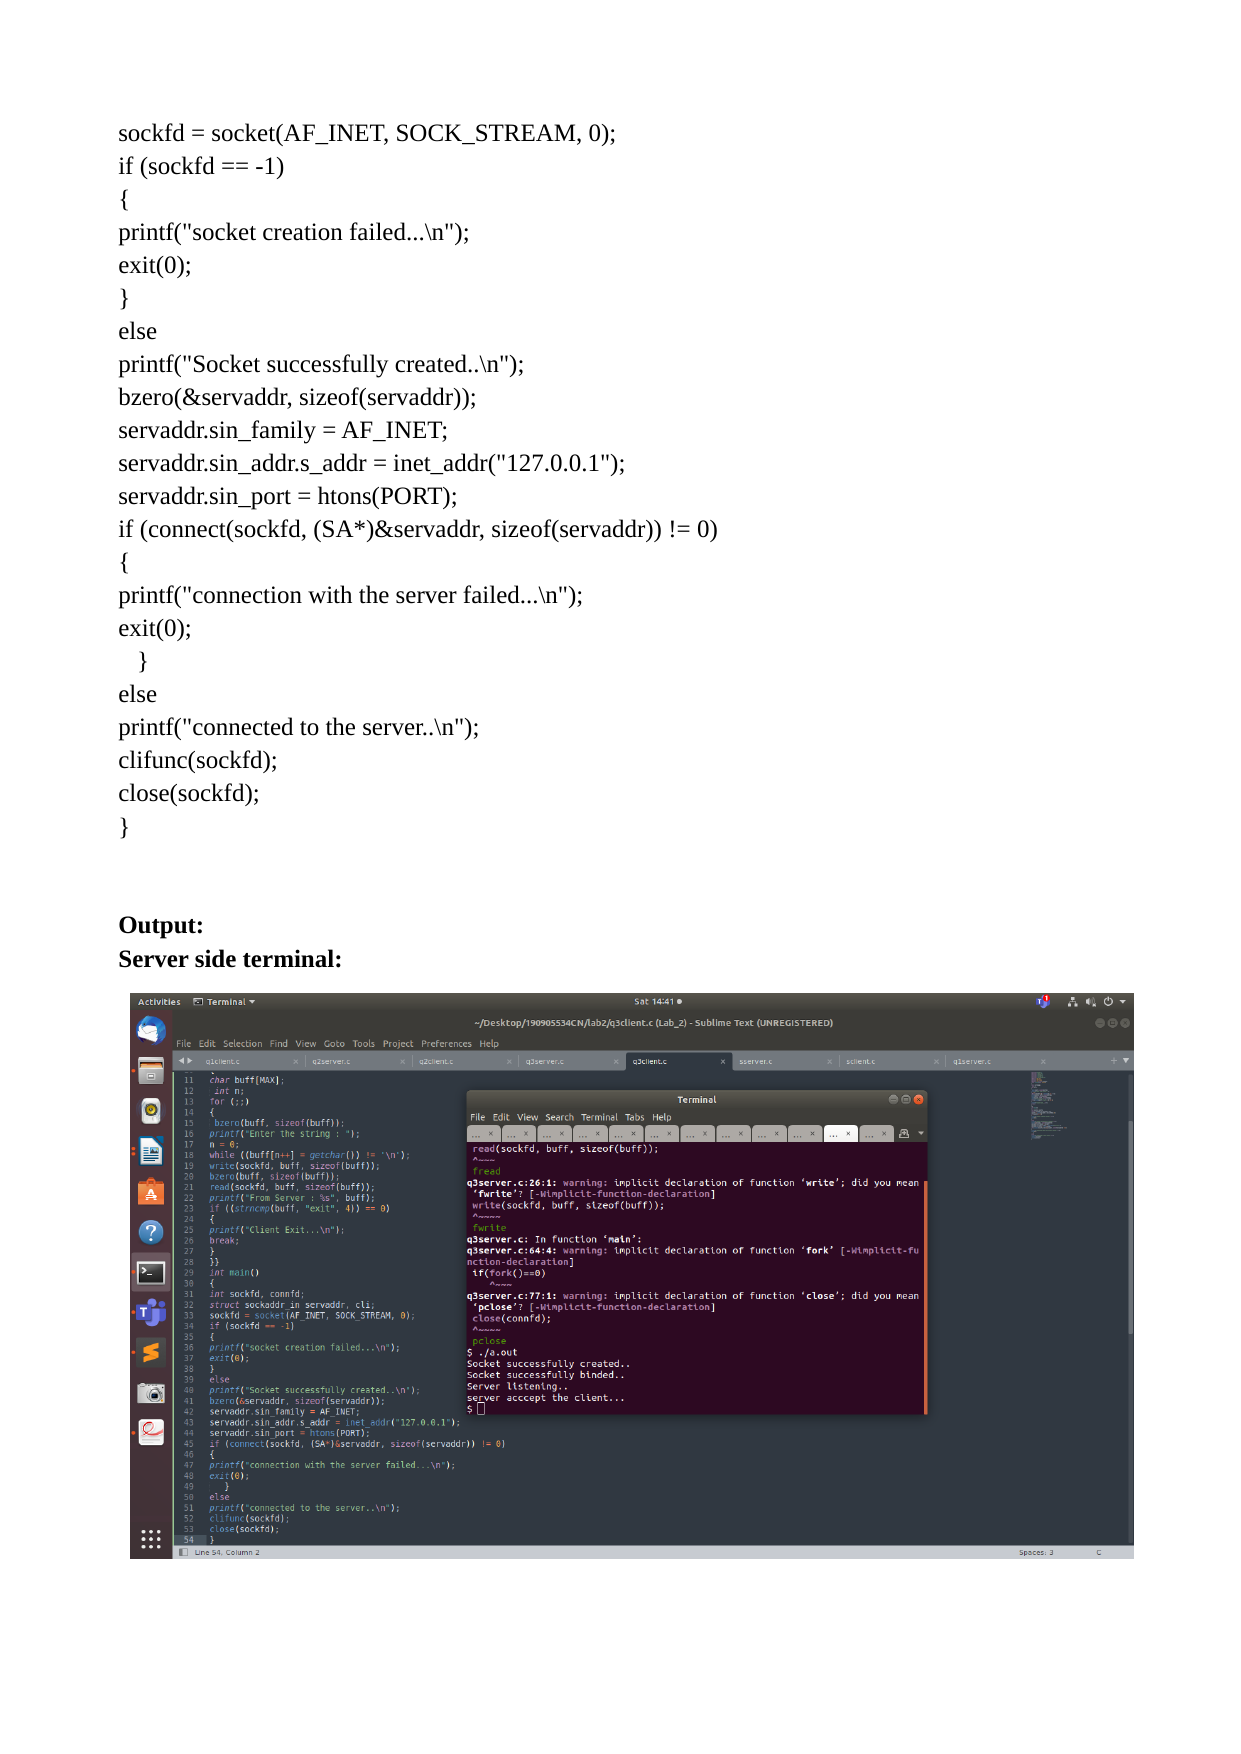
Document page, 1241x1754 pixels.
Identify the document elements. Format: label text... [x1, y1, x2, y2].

text printf("connected to the server..\n"); [118, 712, 1122, 741]
text servaddr.sin_family = AF_INET; [118, 415, 1122, 444]
text if (connect(sockfd, (SA*)&servaddr, sizeof(servaddr)) != 0) [118, 514, 1122, 543]
text clifunc(sockfd); [118, 746, 1122, 774]
text servaddr.sin_port = htons(PORT); [118, 481, 1122, 510]
text printf("Socket successfully created..\n"); [118, 349, 1122, 378]
text sockfd = socket(AF_INET, SOCK_STREAM, 0); [118, 118, 1122, 147]
text { [118, 547, 1122, 576]
text exit(0); [118, 250, 1122, 279]
text { [118, 184, 1122, 213]
text bzero(&servaddr, sizeof(servaddr)); [118, 382, 1122, 411]
text exit(0); [118, 613, 1122, 642]
text else [118, 316, 1122, 345]
text } [118, 283, 1122, 312]
text printf("socket creation failed...\n"); [118, 217, 1122, 246]
text servaddr.sin_addr.s_addr = inet_addr("127.0.0.1"); [118, 448, 1122, 477]
text else [118, 679, 1122, 708]
text Output: [118, 911, 1122, 939]
text close(sockfd); [118, 778, 1122, 807]
text printf("connection with the server failed...\n"); [118, 580, 1122, 609]
text Server side terminal: [118, 944, 1122, 972]
picture [130, 993, 1134, 1559]
text } [118, 646, 1122, 675]
text } [118, 812, 1122, 840]
text if (sockfd == -1) [118, 151, 1122, 180]
